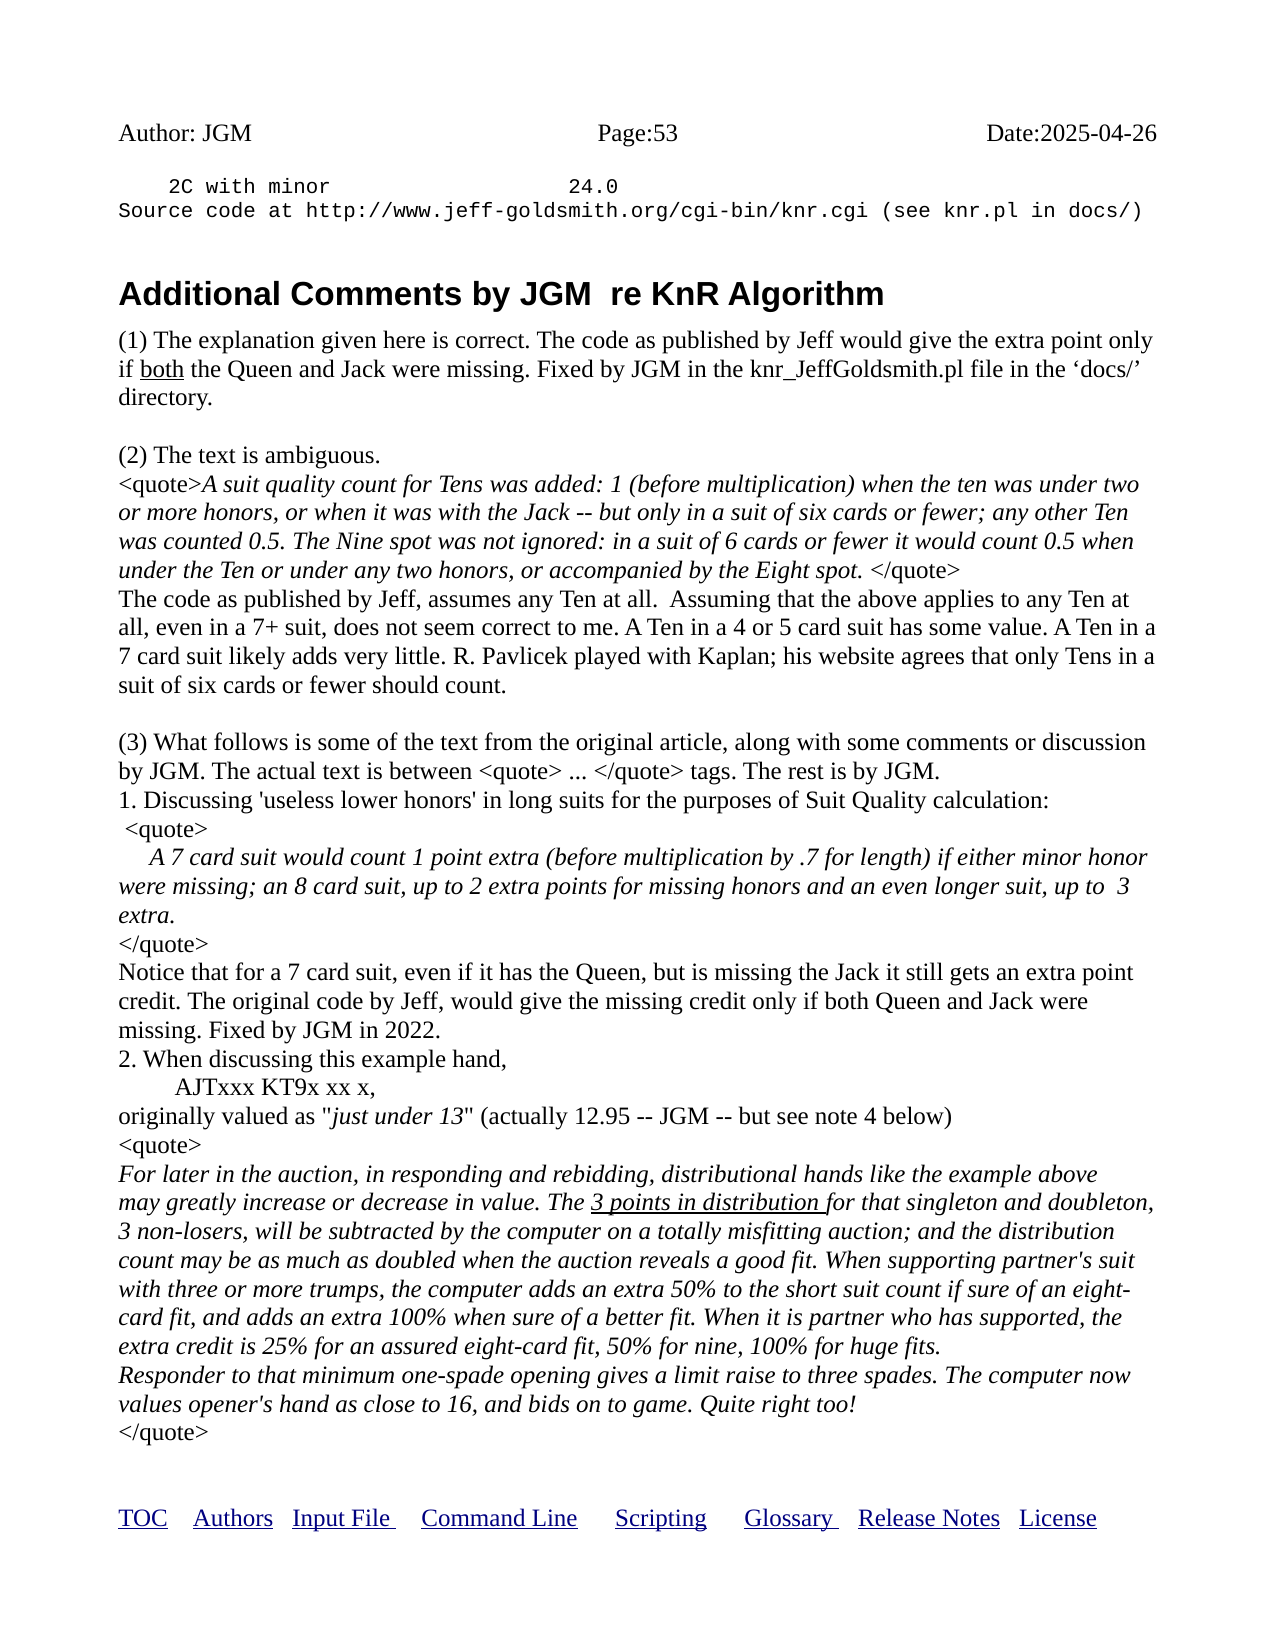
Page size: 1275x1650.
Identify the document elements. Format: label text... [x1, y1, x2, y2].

text The code as published by Jeff, assumes any Ten at all. Assuming that the above applies to any Ten at all, even in a 7+ suit, does not seem correct to me. A Ten in a 4 or 5 card suit has some value. A Ten in a 7 card suit likely adds very little. R. Pavlicek played with Kaplan; his website agrees that only Tens in a suit of six cards or fewer should count. [118, 584, 1157, 699]
text (2) The text is ambiguous. [118, 440, 1157, 469]
text (3) What follows is some of the text from the original article, along with some comments or discussion by JGM. The actual text is between <quote> ... </quote> tags. The rest is by JGM. [118, 727, 1157, 785]
text values opener's hand as close to 16, and bids on to game. Quite right too! [118, 1389, 1157, 1417]
text For later in the auction, in responding and rebidding, distributional hands like the example above [118, 1159, 1157, 1187]
text 1. Discussing 'useless lower honors' in long suits for the purposes of Suit Quality calculation: [118, 785, 1157, 814]
text 2C with minor 24.0 [118, 176, 1157, 200]
text Responder to that minimum one-spade opening gives a limit raise to three spades. The computer now [118, 1360, 1157, 1389]
text 2. When discussing this example hand, [118, 1044, 1157, 1072]
text <quote>A suit quality count for Tens was added: 1 (before multiplication) when the ten was under two or more honors, or when it was with the Jack -- but only in a suit of six cards or fewer; any other Ten was counted 0.5. The Nine spot was not ignored: in a suit of 6 cards or fewer it would count 0.5 when under the Ten or under any two honors, or accompanied by the Eight spot. </quote> [118, 469, 1157, 584]
text Source code at http://www.jeff-goldsmith.org/cgi-bin/knr.cgi (see knr.pl in docs/) [118, 200, 1157, 224]
subtitle Additional Comments by JGM re KnR Algorithm [118, 274, 1157, 312]
text <quote> [118, 1130, 1157, 1159]
text (1) The explanation given here is correct. The code as published by Jeff would give the extra point only if both the Queen and Jack were missing. Fixed by JGM in the knr_JeffGoldsmith.pl file in the ‘docs/’ directory. [118, 325, 1157, 411]
text may greatly increase or decrease in value. The 3 points in distribution for that singleton and doubleton, 3 non-losers, will be subtracted by the computer on a totally misfitting auction; and the distribution count may be as much as doubled when the auction reveals a good fit. When supporting partner's suit with three or more trumps, the computer adds an extra 50% to the short suit count if sure of an eight-card fit, and adds an extra 100% when sure of a better fit. When it is partner who has supported, the extra credit is 25% for an assured eight-card fit, 50% for nine, 100% for huge fits. [118, 1187, 1157, 1360]
text A 7 card suit would count 1 point extra (before multiplication by .7 for length) if either minor honor were missing; an 8 card suit, up to 2 extra points for missing honors and an even longer suit, up to 3 extra. [118, 842, 1157, 929]
text <quote> [118, 814, 1157, 842]
text Notice that for a 7 card suit, even if it has the Queen, but is missing the Jack it still gets an extra point credit. The original code by Jeff, would give the missing credit only if both Queen and Jack were missing. Fixed by JGM in 2022. [118, 957, 1157, 1044]
text originally valued as "just under 13" (actually 12.95 -- JGM -- but see note 4 below) [118, 1101, 1157, 1130]
text </quote> [118, 929, 1157, 957]
text AJTxxx KT9x xx x, [118, 1072, 1157, 1101]
text </quote> [118, 1417, 1157, 1446]
